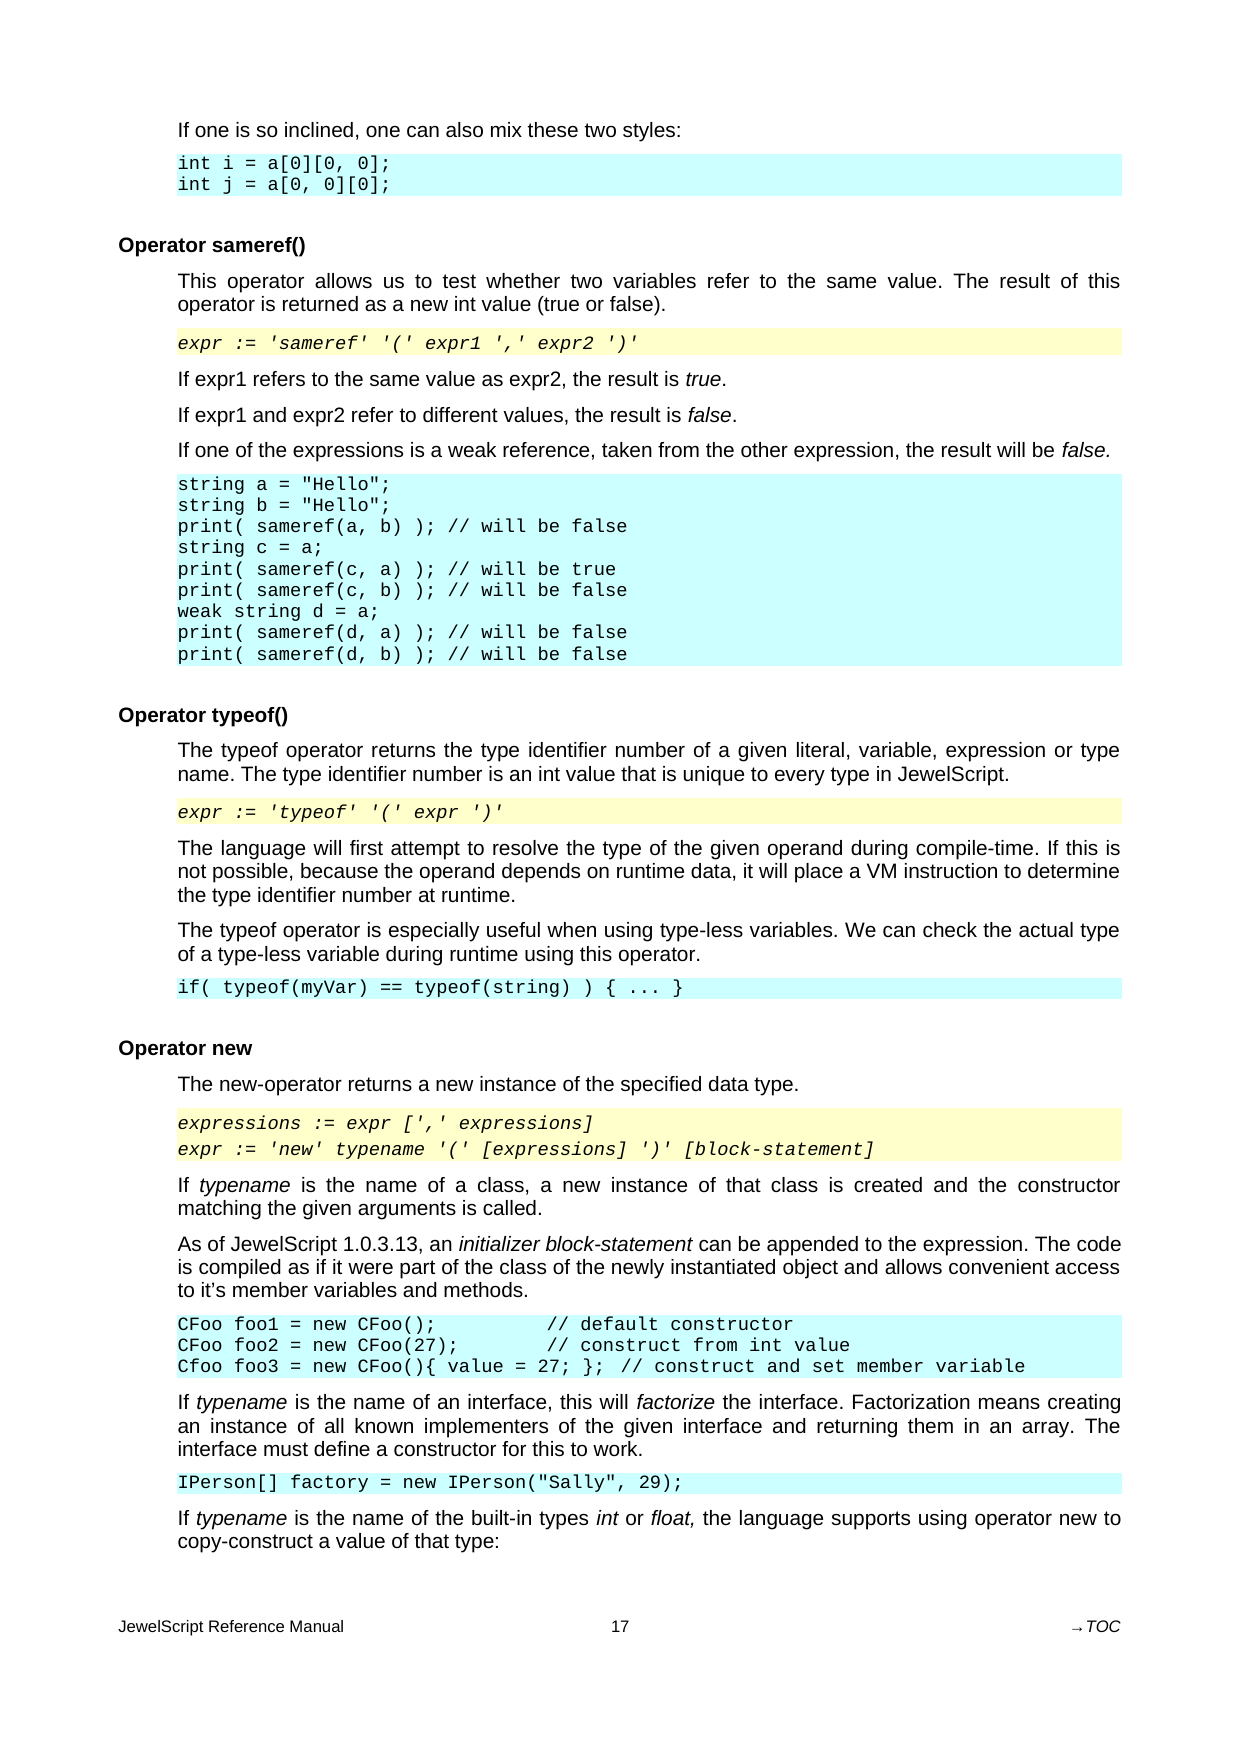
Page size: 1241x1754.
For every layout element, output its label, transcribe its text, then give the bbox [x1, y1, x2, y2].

subtitle Operator sameref() [118, 234, 1122, 257]
text expr := 'sameref' '(' expr1 ',' expr2 ')' [177, 328, 1122, 355]
text If one is so inclined, one can also mix these two styles: [177, 118, 1122, 141]
text string a = "Hello"; string b = "Hello"; print( sameref(a, b) ); // will be false string c = a; print( sameref(c, a) ); // will be true print( sameref(c, b) ); // will be false weak string d = a; print( sameref(d, a) ); // will be false print( sameref(d, b) ); // will be false [177, 474, 1122, 666]
text If typename is the name of the built-in types int or float, the language supports using operator new to copy-construct a value of that type: [177, 1507, 1122, 1553]
text if( typeof(myVar) == typeof(string) ) { ... } [177, 978, 1122, 999]
text CFoo foo1 = new CFoo(); // default constructor CFoo foo2 = new CFoo(27); // construct from int value Cfoo foo3 = new CFoo(){ value = 27; }; // construct and set member variable [177, 1315, 1122, 1378]
text If expr1 refers to the same value as expr2, the result is true. [177, 367, 1122, 391]
text If typename is the name of a class, a new instance of that class is created and the constructor matching the given arguments is called. [177, 1174, 1122, 1220]
text int i = a[0][0, 0]; int j = a[0, 0][0]; [177, 154, 1122, 196]
text If expr1 and expr2 refer to different values, the result is false. [177, 403, 1122, 426]
text IPerson[] factory = new IPerson("Sally", 29); [177, 1473, 1122, 1494]
text The typeof operator is especially useful when using type-less variables. We can check the actual type of a type-less variable during runtime using this operator. [177, 919, 1122, 966]
subtitle Operator new [118, 1037, 1122, 1060]
text expr := 'typeof' '(' expr ')' [177, 798, 1122, 824]
text The typeof operator returns the type identifier number of a given literal, variable, expression or type name. The type identifier number is an int value that is unique to every type in JewelScript. [177, 739, 1122, 785]
text This operator allows us to test whether two variables refer to the same value. The result of this operator is returned as a new int value (true or false). [177, 269, 1122, 316]
text If typename is the name of an interface, this will factorize the interface. Factorization means creating an instance of all known implementers of the given interface and returning them in an array. The interface must define a constructor for this to work. [177, 1391, 1122, 1461]
text If one of the expressions is a weak reference, taken from the other expression, the result will be false. [177, 439, 1122, 462]
text The new-operator returns a new instance of the specified data type. [177, 1072, 1122, 1096]
text expressions := expr [',' expressions] expr := 'new' typename '(' [expressions] ')' [block-statement] [177, 1108, 1122, 1161]
text As of JewelScript 1.0.3.13, an initializer block-statement can be appended to the expression. The code is compiled as if it were part of the class of the newly instantiated object and allows convenient access to it’s member variables and methods. [177, 1233, 1122, 1302]
text The language will first attempt to resolve the type of the given operand during compile-time. If this is not possible, because the operand depends on runtime data, it will place a VM instruction to determine the type identifier number at runtime. [177, 837, 1122, 907]
subtitle Operator typeof() [118, 703, 1122, 726]
